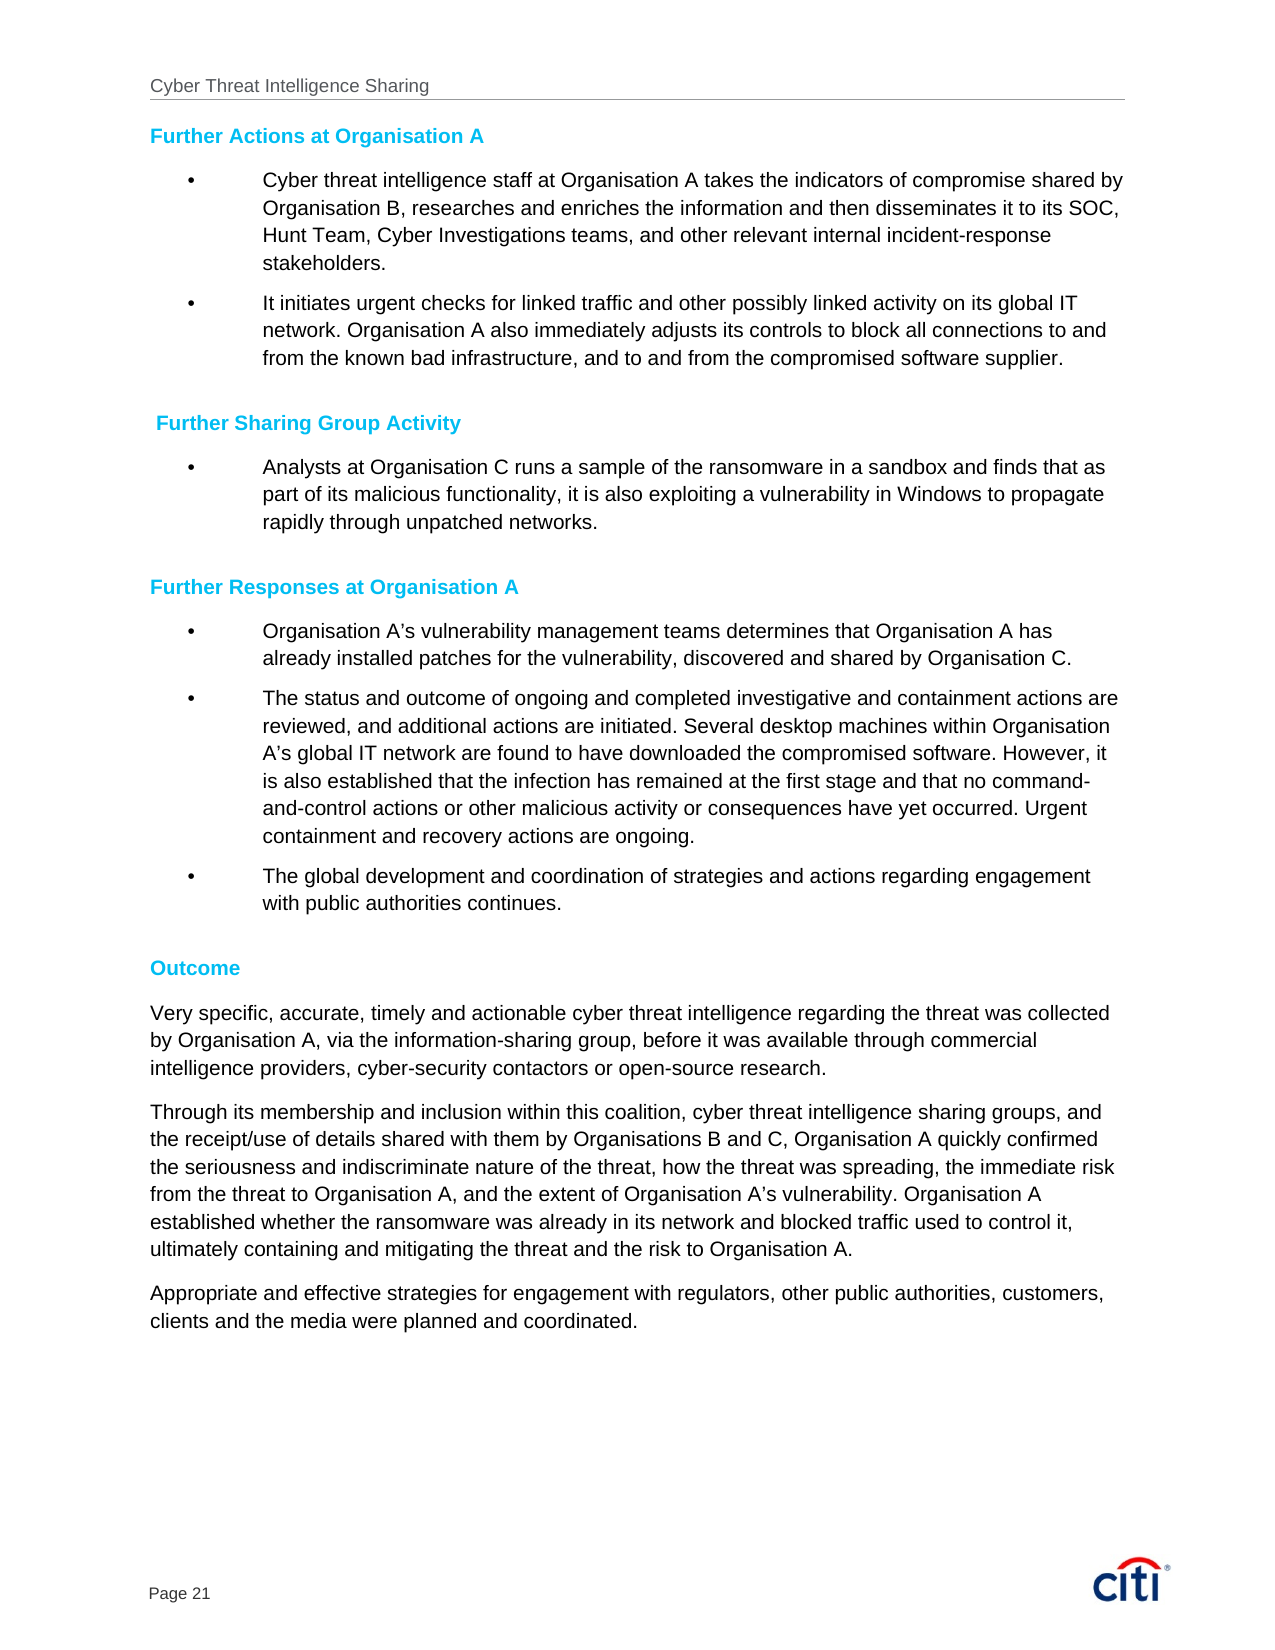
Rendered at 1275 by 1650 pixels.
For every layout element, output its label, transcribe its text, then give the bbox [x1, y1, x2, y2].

list Analysts at Organisation C runs a sample of the ransomware in a sandbox and finds that as part of its malicious functionality, it is also exploiting a vulnerability in Windows to propagate rapidly through unpatched networks. [187, 454, 1125, 533]
subtitle Further Sharing Group Activity [150, 410, 1125, 434]
text Very specific, accurate, timely and actionable cyber threat intelligence regarding the threat was collected by Organisation A, via the information-sharing group, before it was available through commercial intelligence providers, cyber-security contactors or open-source research. [150, 1000, 1125, 1079]
list It initiates urgent checks for linked traffic and other possibly linked activity on its global IT network. Organisation A also immediately adjusts its controls to block all connections to and from the known bad infrastructure, and to and from the compromised software supplier. [187, 290, 1125, 369]
subtitle Further Actions at Organisation A [150, 124, 1125, 148]
text Appropriate and effective strategies for engagement with regulators, other public authorities, customers, clients and the media were planned and coordinated. [150, 1281, 1125, 1333]
list Cyber threat intelligence staff at Organisation A takes the indicators of compromise shared by Organisation B, researches and enriches the information and then disseminates it to its SOC, Hunt Team, Cyber Investigations teams, and other relevant internal incident-response stakeholders. [187, 168, 1125, 274]
list Organisation A’s vulnerability management teams determines that Organisation A has already installed patches for the vulnerability, discovered and shared by Organisation C. [187, 619, 1125, 670]
subtitle Outcome [150, 956, 1125, 980]
list The status and outcome of ongoing and completed investigative and containment actions are reviewed, and additional actions are initiated. Several desktop machines within Organisation A’s global IT network are found to have downloaded the compromised software. However, it is also established that the infection has remained at the first stage and that no command-and-control actions or other malicious activity or consequences have yet occurred. Urgent containment and recovery actions are ongoing. [187, 686, 1125, 848]
list The global development and coordination of strategies and actions regarding engagement with public authorities continues. [187, 864, 1125, 915]
text Through its membership and inclusion within this coalition, cyber threat intelligence sharing groups, and the receipt/use of details shared with them by Organisations B and C, Organisation A quickly confirmed the seriousness and indiscriminate nature of the threat, how the threat was spreading, the immediate risk from the threat to Organisation A, and the extent of Organisation A’s vulnerability. Organisation A established whether the ransomware was already in its network and blocked traffic used to control it, ultimately containing and mitigating the threat and the risk to Organisation A. [150, 1099, 1125, 1261]
subtitle Further Responses at Organisation A [150, 574, 1125, 598]
